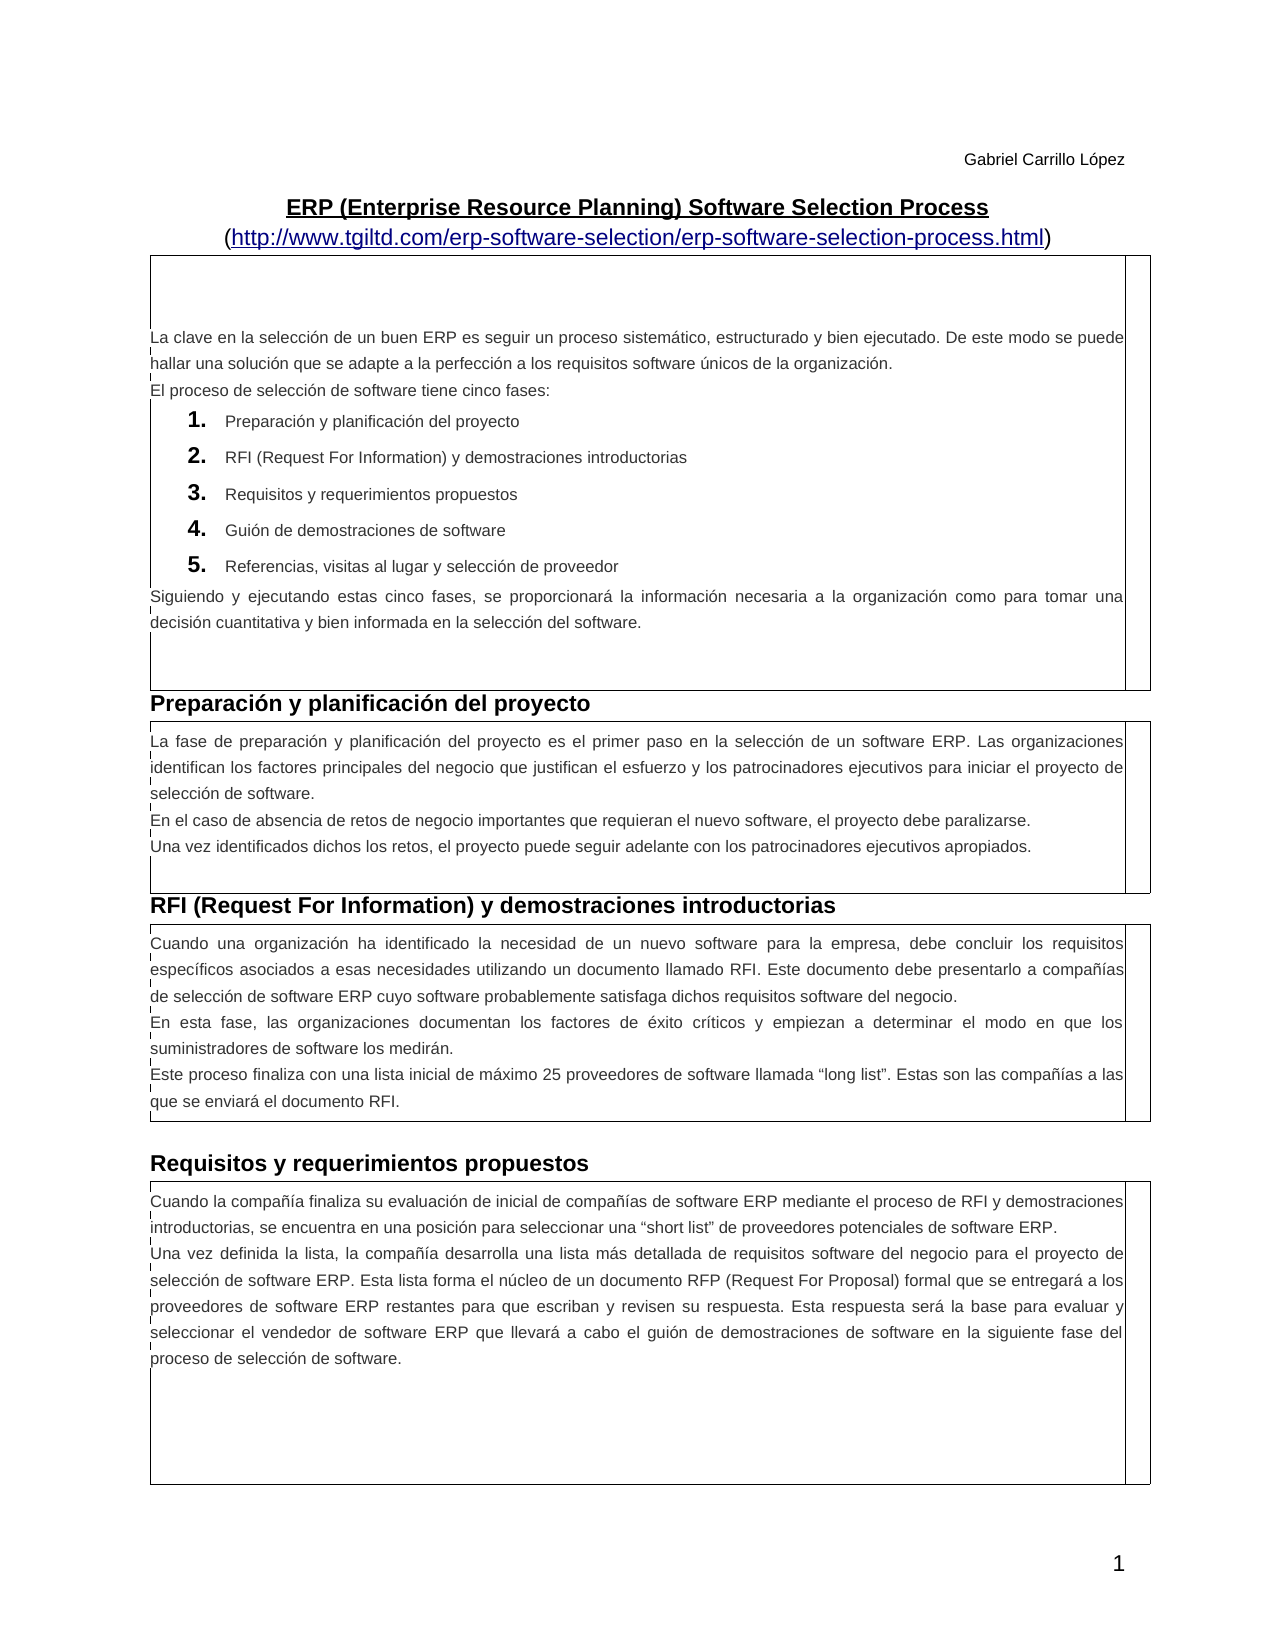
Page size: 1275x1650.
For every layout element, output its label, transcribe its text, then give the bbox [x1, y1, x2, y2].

table_header [1126, 256, 1150, 690]
table_header La clave en la selección de un buen ERP es seguir un proceso sistemático, estructurado y bien ejecutado. De este modo se puede hallar una solución que se adapte a la perfección a los requisitos software únicos de la organización. El proceso de selección de software tiene cinco fases: Preparación y planificación del proyecto RFI (Request For Information) y demostraciones introductorias Requisitos y requerimientos propuestos Guión de demostraciones de software Referencias, visitas al lugar y selección de proveedor Siguiendo y ejecutando estas cinco fases, se proporcionará la información necesaria a la organización como para tomar una decisión cuantitativa y bien informada en la selección del software. [151, 256, 1125, 690]
table_header [1126, 1182, 1150, 1484]
text Preparación y planificación del proyecto [150, 691, 1125, 716]
text RFI (Request For Information) y demostraciones introductorias [150, 894, 1125, 919]
table_header Cuando la compañía finaliza su evaluación de inicial de compañías de software ERP mediante el proceso de RFI y demostraciones introductorias, se encuentra en una posición para seleccionar una “short list” de proveedores potenciales de software ERP. Una vez definida la lista, la compañía desarrolla una lista más detallada de requisitos software del negocio para el proyecto de selección de software ERP. Esta lista forma el núcleo de un documento RFP (Request For Proposal) formal que se entregará a los proveedores de software ERP restantes para que escriban y revisen su respuesta. Esta respuesta será la base para evaluar y seleccionar el vendedor de software ERP que llevará a cabo el guión de demostraciones de software en la siguiente fase del proceso de selección de software. [151, 1182, 1125, 1484]
table_header La fase de preparación y planificación del proyecto es el primer paso en la selección de un software ERP. Las organizaciones identifican los factores principales del negocio que justifican el esfuerzo y los patrocinadores ejecutivos para iniciar el proyecto de selección de software. En el caso de absencia de retos de negocio importantes que requieran el nuevo software, el proyecto debe paralizarse. Una vez identificados dichos los retos, el proyecto puede seguir adelante con los patrocinadores ejecutivos apropiados. [151, 722, 1125, 892]
text ERP (Enterprise Resource Planning) Software Selection Process (http://www.tgiltd.com/erp-software-selection/erp-software-selection-process.html) [150, 194, 1125, 250]
table_header [1126, 925, 1150, 1121]
text Requisitos y requerimientos propuestos [150, 1151, 1125, 1176]
table_header [1126, 722, 1150, 892]
text Gabriel Carrillo López [150, 150, 1125, 169]
table_header Cuando una organización ha identificado la necesidad de un nuevo software para la empresa, debe concluir los requisitos específicos asociados a esas necesidades utilizando un documento llamado RFI. Este documento debe presentarlo a compañías de selección de software ERP cuyo software probablemente satisfaga dichos requisitos software del negocio. En esta fase, las organizaciones documentan los factores de éxito críticos y empiezan a determinar el modo en que los suministradores de software los medirán. Este proceso finaliza con una lista inicial de máximo 25 proveedores de software llamada “long list”. Estas son las compañías a las que se enviará el documento RFI. [151, 925, 1125, 1121]
